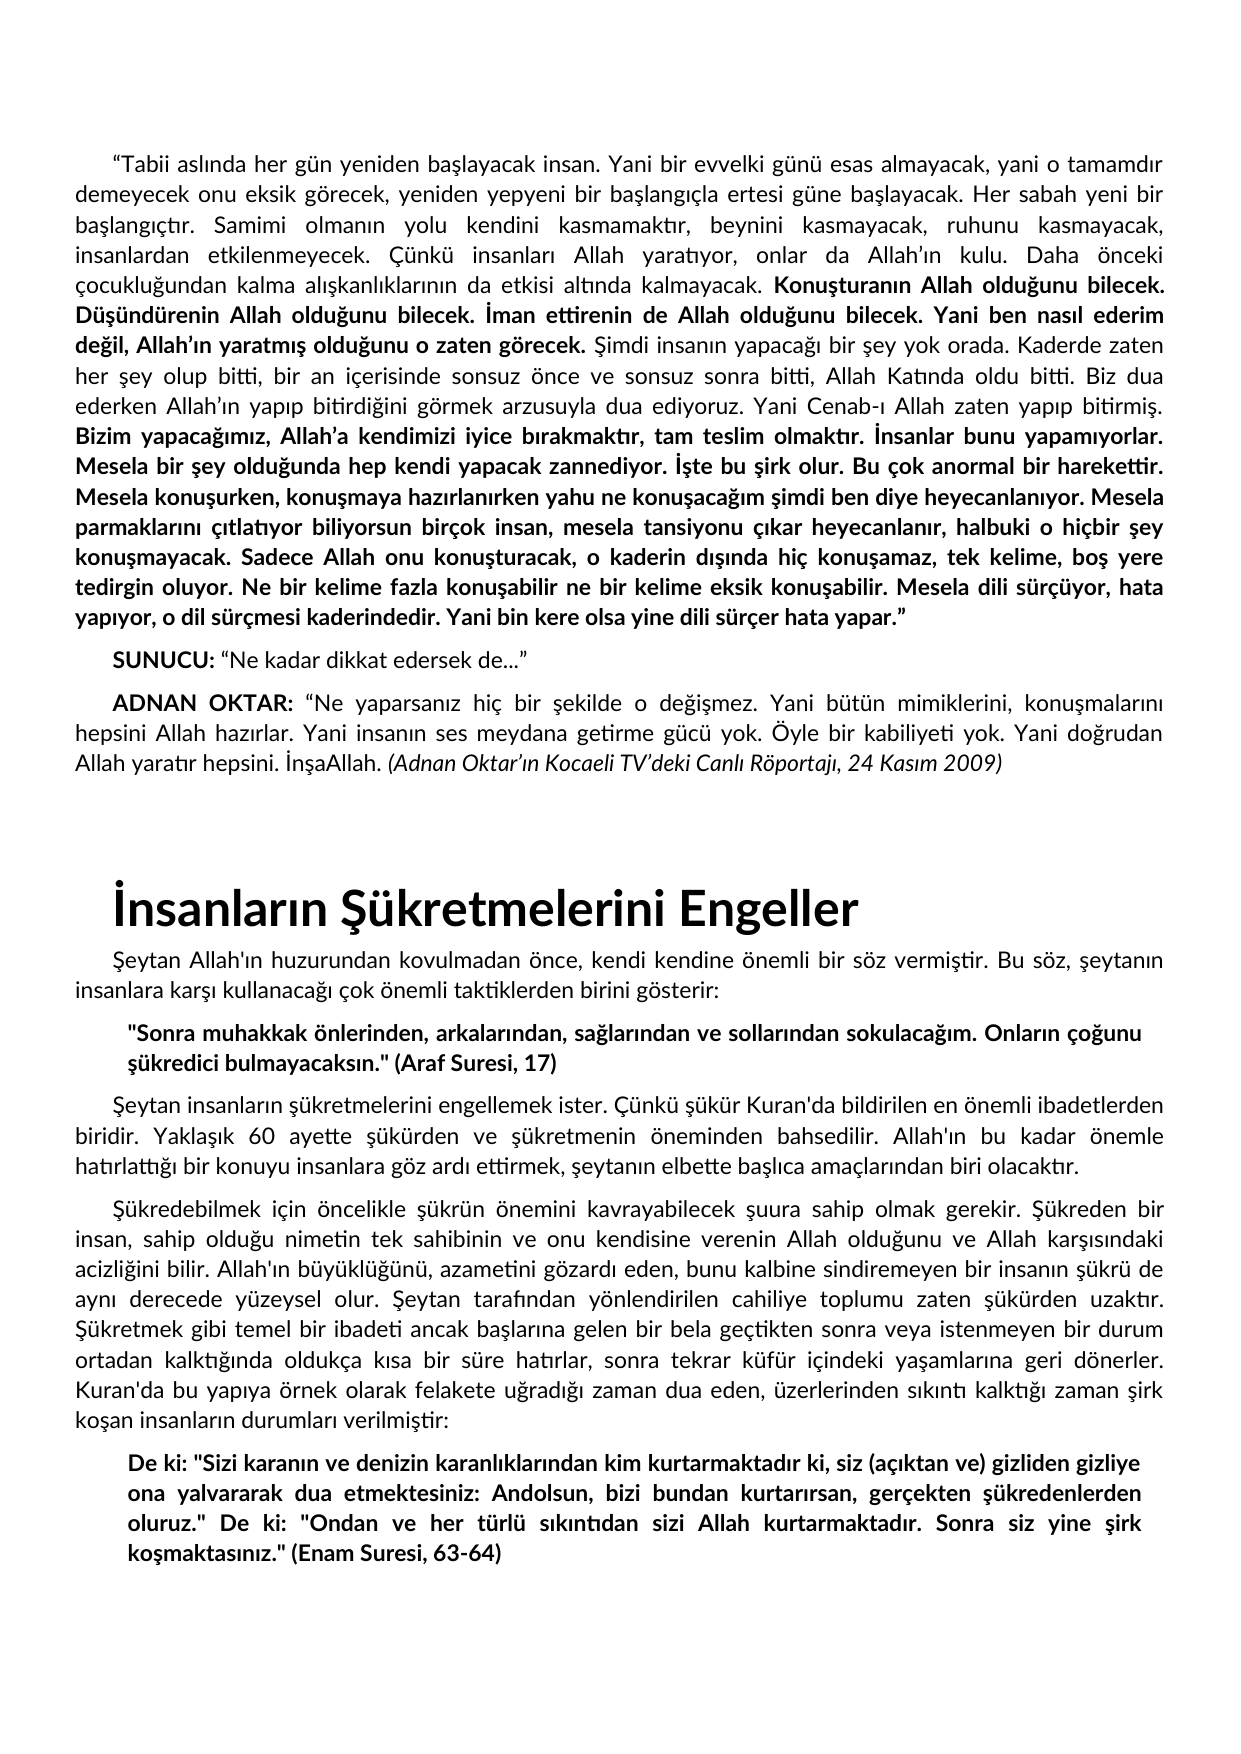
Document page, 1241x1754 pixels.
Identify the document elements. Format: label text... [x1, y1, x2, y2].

text "Sonra muhakkak önlerinden, arkalarından, sağlarından ve sollarından sokulacağım. Onların çoğunu şükredici bulmayacaksın." (Araf Suresi, 17) [127, 1018, 1143, 1076]
text ADNAN OKTAR: “Ne yaparsanız hiç bir şekilde o değişmez. Yani bütün mimiklerini, konuşmalarını hepsini Allah hazırlar. Yani insanın ses meydana getirme gücü yok. Öyle bir kabiliyeti yok. Yani doğrudan Allah yaratır hepsini. İnşaAllah. (Adnan Oktar’ın Kocaeli TV’deki Canlı Röportajı, 24 Kasım 2009) [75, 688, 1165, 776]
text Şeytan insanların şükretmelerini engellemek ister. Çünkü şükür Kuran'da bildirilen en önemli ibadetlerden biridir. Yaklaşık 60 ayette şükürden ve şükretmenin öneminden bahsedilir. Allah'ın bu kadar önemle hatırlattığı bir konuyu insanlara göz ardı ettirmek, şeytanın elbette başlıca amaçlarından biri olacaktır. [75, 1091, 1165, 1179]
subtitle İnsanların Şükretmelerini Engeller [112, 877, 1165, 937]
text SUNUCU: “Ne kadar dikkat edersek de...” [75, 646, 1165, 673]
text Şükredebilmek için öncelikle şükrün önemini kavrayabilecek şuura sahip olmak gerekir. Şükreden bir insan, sahip olduğu nimetin tek sahibinin ve onu kendisine verenin Allah olduğunu ve Allah karşısındaki acizliğini bilir. Allah'ın büyüklüğünü, azametini gözardı eden, bunu kalbine sindiremeyen bir insanın şükrü de aynı derecede yüzeysel olur. Şeytan tarafından yönlendirilen cahiliye toplumu zaten şükürden uzaktır. Şükretmek gibi temel bir ibadeti ancak başlarına gelen bir bela geçtikten sonra veya istenmeyen bir durum ortadan kalktığında oldukça kısa bir süre hatırlar, sonra tekrar küfür içindeki yaşamlarına geri dönerler. Kuran'da bu yapıya örnek olarak felakete uğradığı zaman dua eden, üzerlerinden sıkıntı kalktığı zaman şirk koşan insanların durumları verilmiştir: [75, 1194, 1165, 1433]
text De ki: "Sizi karanın ve denizin karanlıklarından kim kurtarmaktadır ki, siz (açıktan ve) gizliden gizliye ona yalvararak dua etmektesiniz: Andolsun, bizi bundan kurtarırsan, gerçekten şükredenlerden oluruz." De ki: "Ondan ve her türlü sıkıntıdan sizi Allah kurtarmaktadır. Sonra siz yine şirk koşmaktasınız." (Enam Suresi, 63-64) [127, 1448, 1143, 1567]
text “Tabii aslında her gün yeniden başlayacak insan. Yani bir evvelki günü esas almayacak, yani o tamamdır demeyecek onu eksik görecek, yeniden yepyeni bir başlangıçla ertesi güne başlayacak. Her sabah yeni bir başlangıçtır. Samimi olmanın yolu kendini kasmamaktır, beynini kasmayacak, ruhunu kasmayacak, insanlardan etkilenmeyecek. Çünkü insanları Allah yaratıyor, onlar da Allah’ın kulu. Daha önceki çocukluğundan kalma alışkanlıklarının da etkisi altında kalmayacak. Konuşturanın Allah olduğunu bilecek. Düşündürenin Allah olduğunu bilecek. İman ettirenin de Allah olduğunu bilecek. Yani ben nasıl ederim değil, Allah’ın yaratmış olduğunu o zaten görecek. Şimdi insanın yapacağı bir şey yok orada. Kaderde zaten her şey olup bitti, bir an içerisinde sonsuz önce ve sonsuz sonra bitti, Allah Katında oldu bitti. Biz dua ederken Allah’ın yapıp bitirdiğini görmek arzusuyla dua ediyoruz. Yani Cenab-ı Allah zaten yapıp bitirmiş. Bizim yapacağımız, Allah’a kendimizi iyice bırakmaktır, tam teslim olmaktır. İnsanlar bunu yapamıyorlar. Mesela bir şey olduğunda hep kendi yapacak zannediyor. İşte bu şirk olur. Bu çok anormal bir harekettir. Mesela konuşurken, konuşmaya hazırlanırken yahu ne konuşacağım şimdi ben diye heyecanlanıyor. Mesela parmaklarını çıtlatıyor biliyorsun birçok insan, mesela tansiyonu çıkar heyecanlanır, halbuki o hiçbir şey konuşmayacak. Sadece Allah onu konuşturacak, o kaderin dışında hiç konuşamaz, tek kelime, boş yere tedirgin oluyor. Ne bir kelime fazla konuşabilir ne bir kelime eksik konuşabilir. Mesela dili sürçüyor, hata yapıyor, o dil sürçmesi kaderindedir. Yani bin kere olsa yine dili sürçer hata yapar.” [75, 150, 1165, 631]
text Şeytan Allah'ın huzurundan kovulmadan önce, kendi kendine önemli bir söz vermiştir. Bu söz, şeytanın insanlara karşı kullanacağı çok önemli taktiklerden birini gösterir: [75, 945, 1165, 1003]
